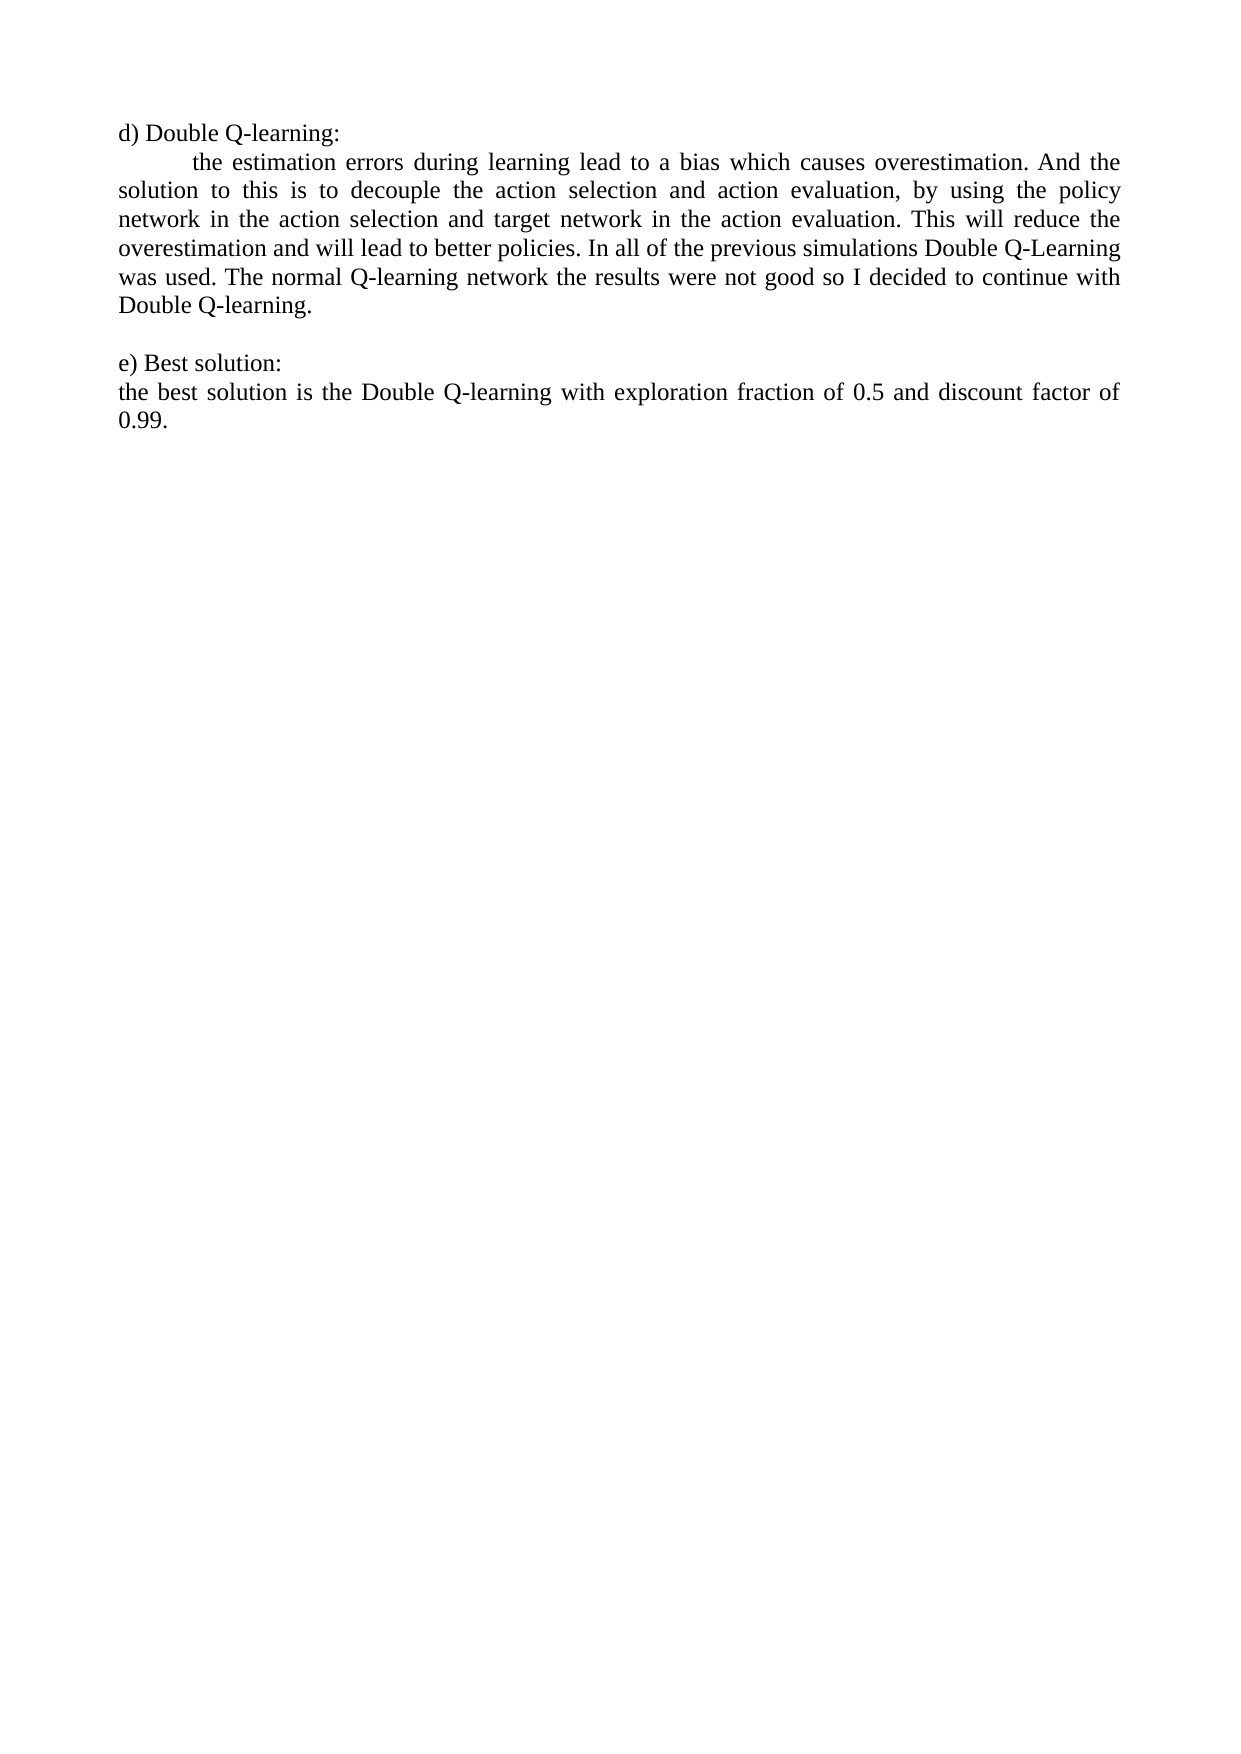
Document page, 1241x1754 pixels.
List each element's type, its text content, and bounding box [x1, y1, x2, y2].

text the best solution is the Double Q-learning with exploration fraction of 0.5 and discount factor of 0.99. [118, 377, 1122, 434]
text e) Best solution: [118, 348, 1122, 377]
text d) Double Q-learning: [118, 118, 1122, 147]
text the estimation errors during learning lead to a bias which causes overestimation. And the solution to this is to decouple the action selection and action evaluation, by using the policy network in the action selection and target network in the action evaluation. This will reduce the overestimation and will lead to better policies. In all of the previous simulations Double Q-Learning was used. The normal Q-learning network the results were not good so I decided to continue with Double Q-learning. [118, 147, 1122, 319]
